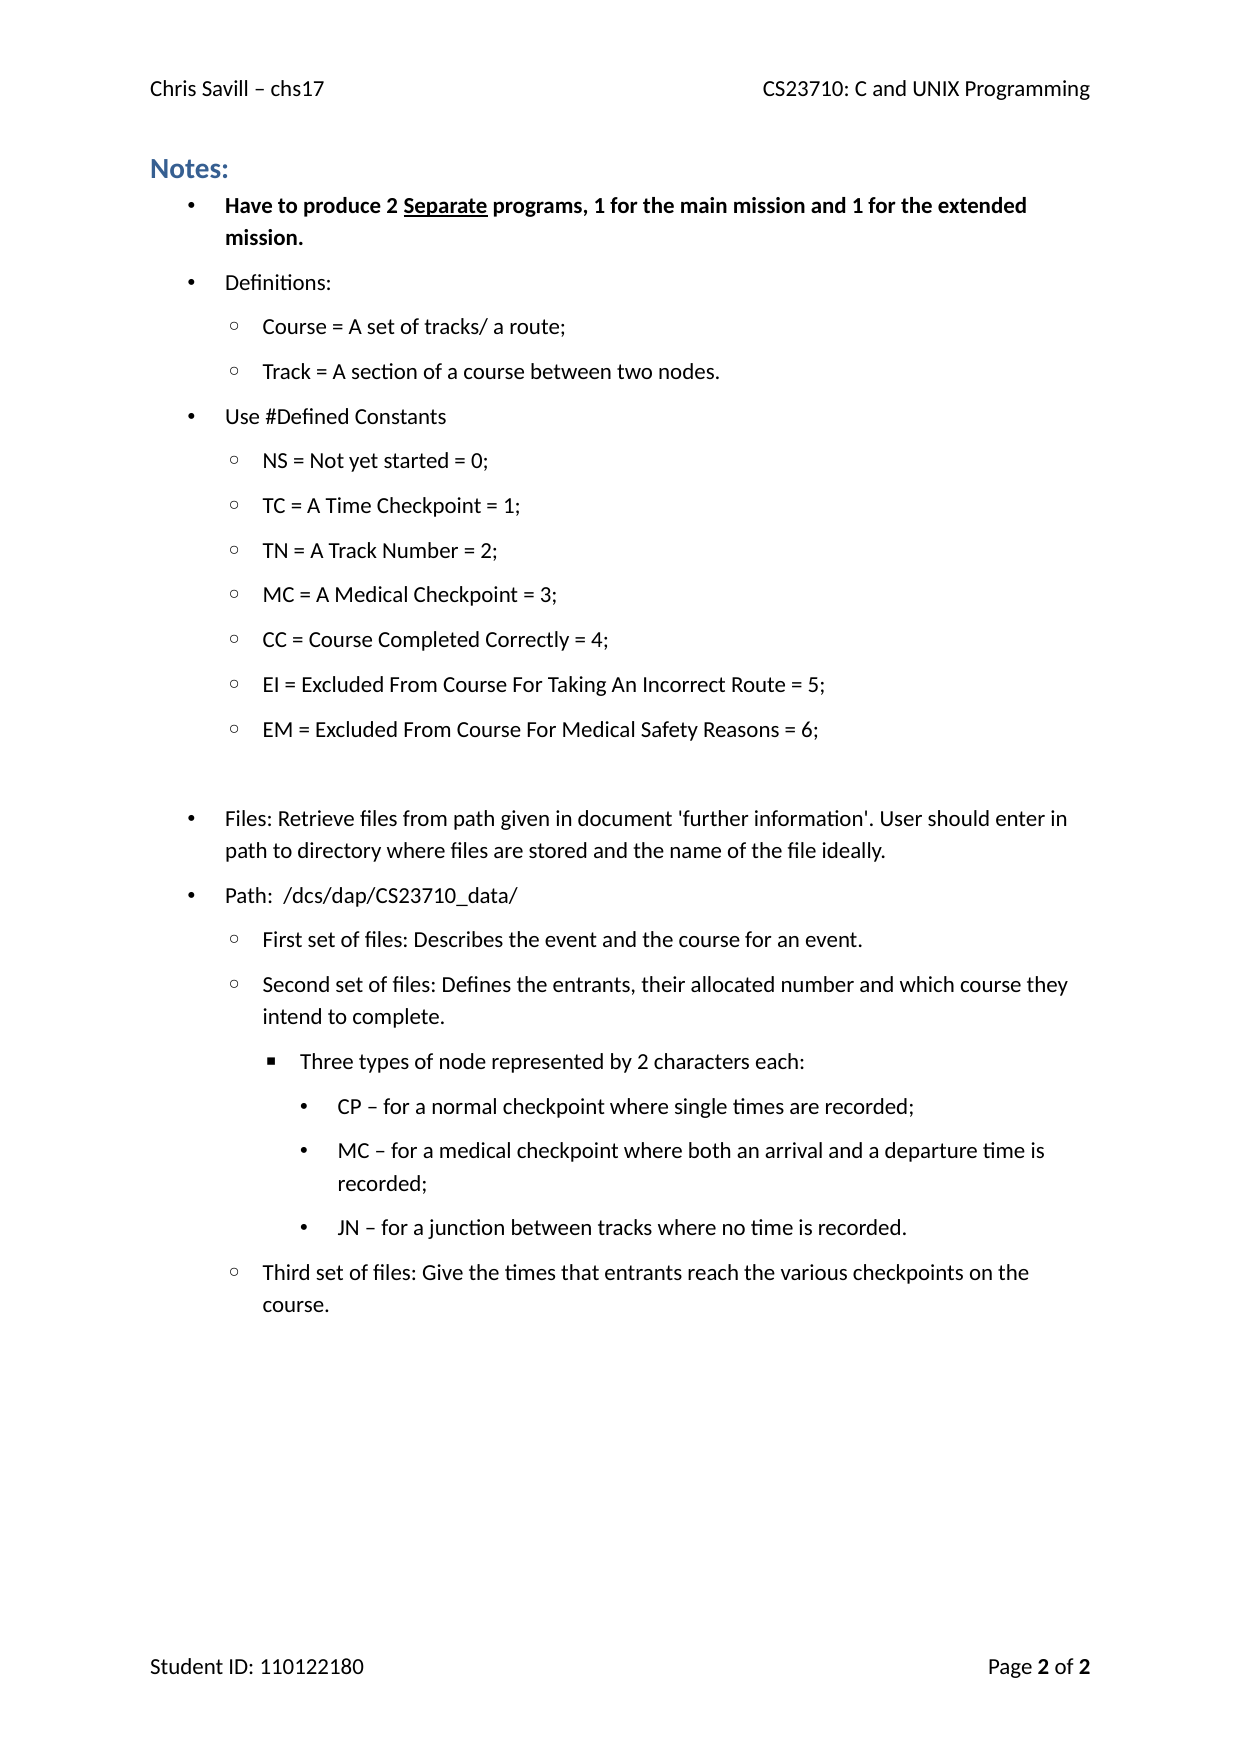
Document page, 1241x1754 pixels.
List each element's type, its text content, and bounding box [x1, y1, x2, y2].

list Have to produce 2 Separate programs, 1 for the main mission and 1 for the extended mission. [187, 191, 1090, 251]
list Path: /dcs/dap/CS23710_data/ [187, 881, 1090, 909]
list MC = A Medical Checkpoint = 3; [225, 581, 1090, 609]
list MC – for a medical checkpoint where both an arrival and a departure time is recorded; [300, 1137, 1090, 1197]
list NS = Not yet started = 0; [225, 447, 1090, 474]
list TN = A Track Number = 2; [225, 536, 1090, 564]
list CC = Course Completed Correctly = 4; [225, 625, 1090, 653]
list Three types of node represented by 2 characters each: [262, 1047, 1090, 1075]
subtitle Notes: [150, 150, 1090, 186]
list Course = A set of tracks/ a route; [225, 312, 1090, 341]
list JN – for a junction between tracks where no time is recorded. [300, 1213, 1090, 1241]
list TC = A Time Checkpoint = 1; [225, 491, 1090, 519]
list Track = A section of a course between two nodes. [225, 357, 1090, 385]
list EM = Excluded From Course For Medical Safety Reasons = 6; [225, 715, 1090, 743]
list Second set of files: Defines the entrants, their allocated number and which course they intend to complete. [225, 970, 1090, 1031]
list EI = Excluded From Course For Taking An Incorrect Route = 5; [225, 670, 1090, 698]
list Third set of files: Give the times that entrants reach the various checkpoints on the course. [225, 1258, 1090, 1318]
list Definitions: [187, 268, 1090, 296]
list First set of files: Describes the event and the course for an event. [225, 926, 1090, 954]
list CP – for a normal checkpoint where single times are recorded; [300, 1092, 1090, 1120]
list Use #Defined Constants [187, 402, 1090, 430]
list Files: Retrieve files from path given in document 'further information'. User should enter in path to directory where files are stored and the name of the file ideally. [187, 804, 1090, 864]
